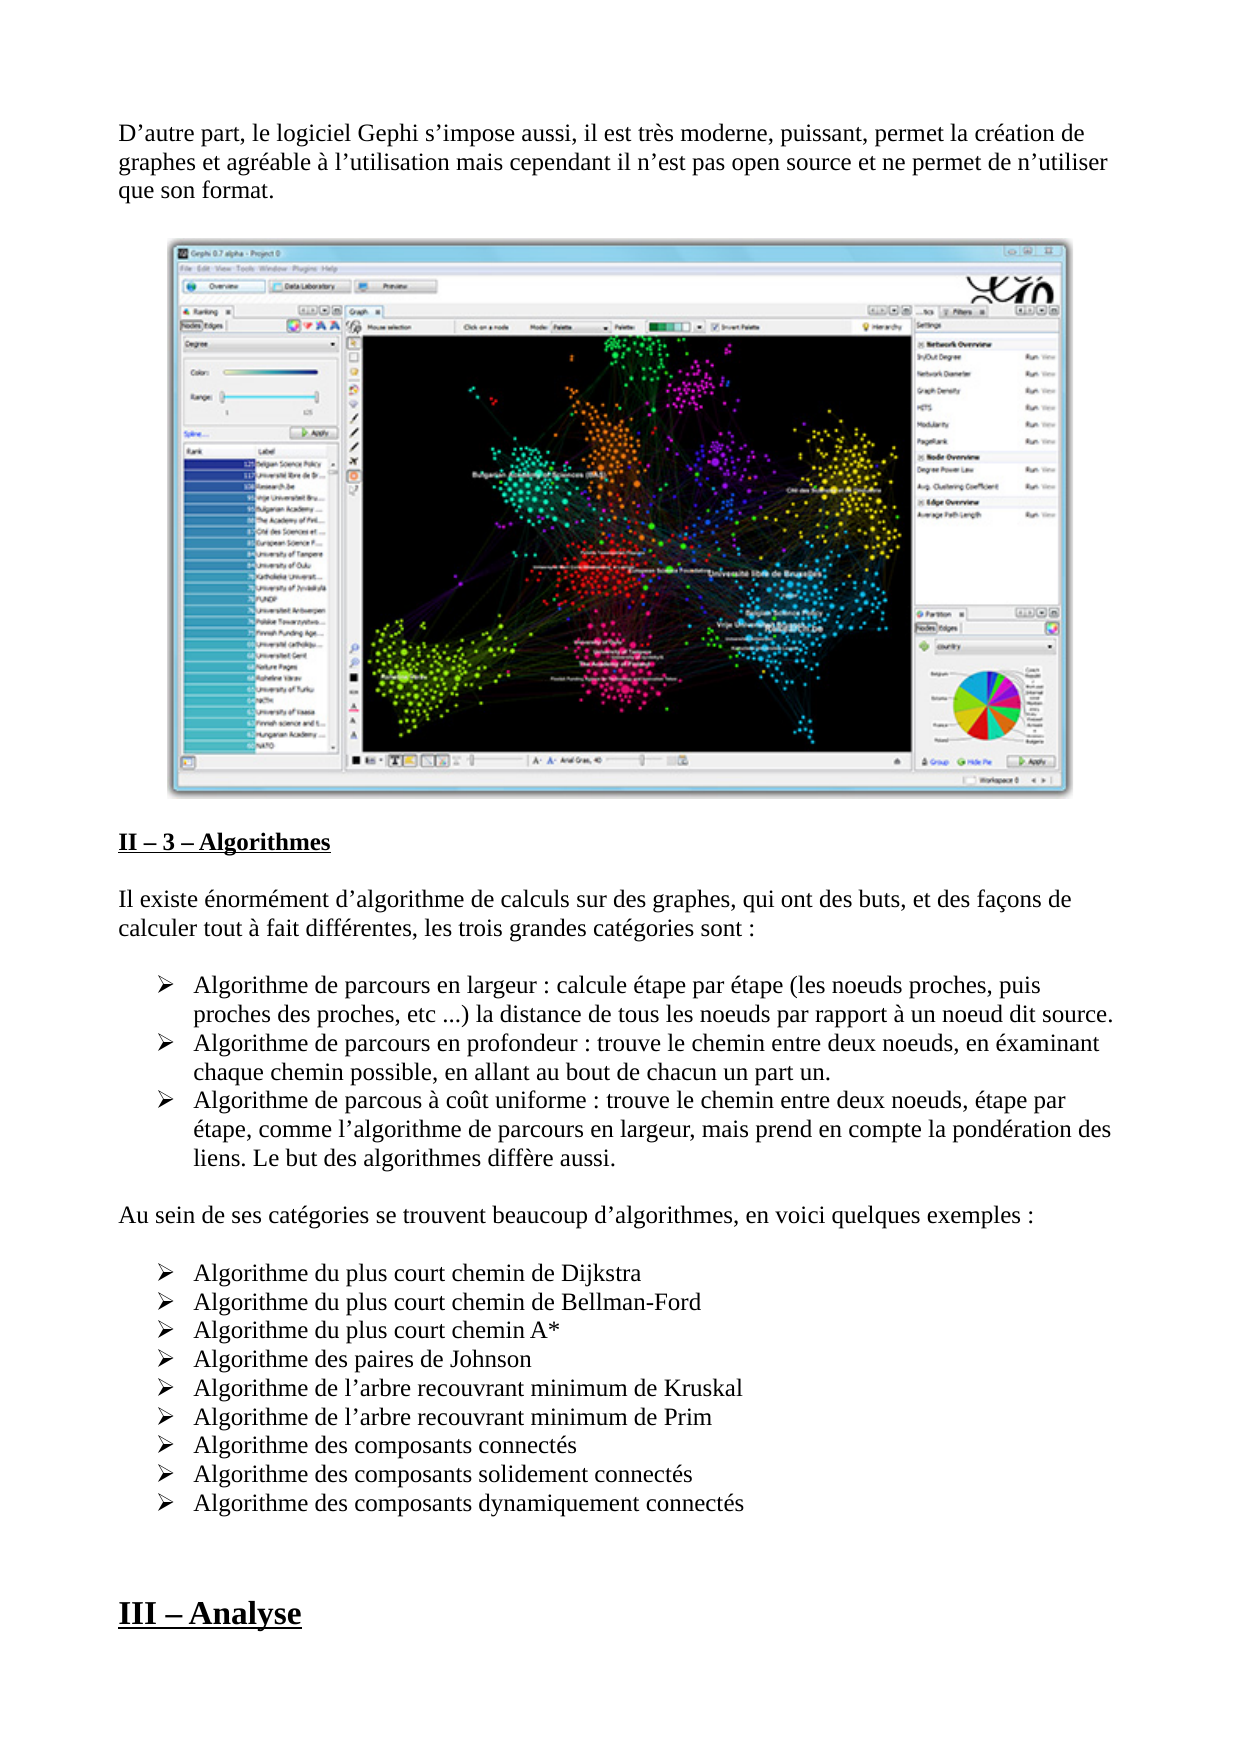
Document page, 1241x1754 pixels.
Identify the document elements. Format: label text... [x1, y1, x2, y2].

text III – Analyse [118, 1593, 1122, 1632]
list Algorithme des composants dynamiquement connectés [156, 1488, 1122, 1517]
text D’autre part, le logiciel Gephi s’impose aussi, il est très moderne, puissant, permet la création de graphes et agréable à l’utilisation mais cependant il n’est pas open source et ne permet de n’utiliser que son format. [118, 118, 1122, 204]
list Algorithme des composants connectés [156, 1431, 1122, 1459]
list Algorithme de l’arbre recouvrant minimum de Kruskal [156, 1373, 1122, 1402]
list Algorithme des paires de Johnson [156, 1344, 1122, 1373]
list Algorithme du plus court chemin A* [156, 1316, 1122, 1344]
list Algorithme de parcous à coût uniforme : trouve le chemin entre deux noeuds, étape par étape, comme l’algorithme de parcours en largeur, mais prend en compte la pondération des liens. Le but des algorithmes diffère aussi. [156, 1086, 1122, 1172]
text Au sein de ses catégories se trouvent beaucoup d’algorithmes, en voici quelques exemples : [118, 1201, 1122, 1229]
list Algorithme du plus court chemin de Dijkstra [156, 1258, 1122, 1287]
text II – 3 – Algorithmes [118, 827, 1122, 856]
list Algorithme de parcours en largeur : calcule étape par étape (les noeuds proches, puis proches des proches, etc ...) la distance de tous les noeuds par rapport à un noeud dit source. [156, 971, 1122, 1028]
picture [167, 238, 1074, 799]
list Algorithme du plus court chemin de Bellman-Ford [156, 1287, 1122, 1316]
list Algorithme de parcours en profondeur : trouve le chemin entre deux noeuds, en éxaminant chaque chemin possible, en allant au bout de chacun un part un. [156, 1028, 1122, 1086]
list Algorithme de l’arbre recouvrant minimum de Prim [156, 1402, 1122, 1431]
list Algorithme des composants solidement connectés [156, 1459, 1122, 1488]
text Il existe énormément d’algorithme de calculs sur des graphes, qui ont des buts, et des façons de calculer tout à fait différentes, les trois grandes catégories sont : [118, 884, 1122, 942]
